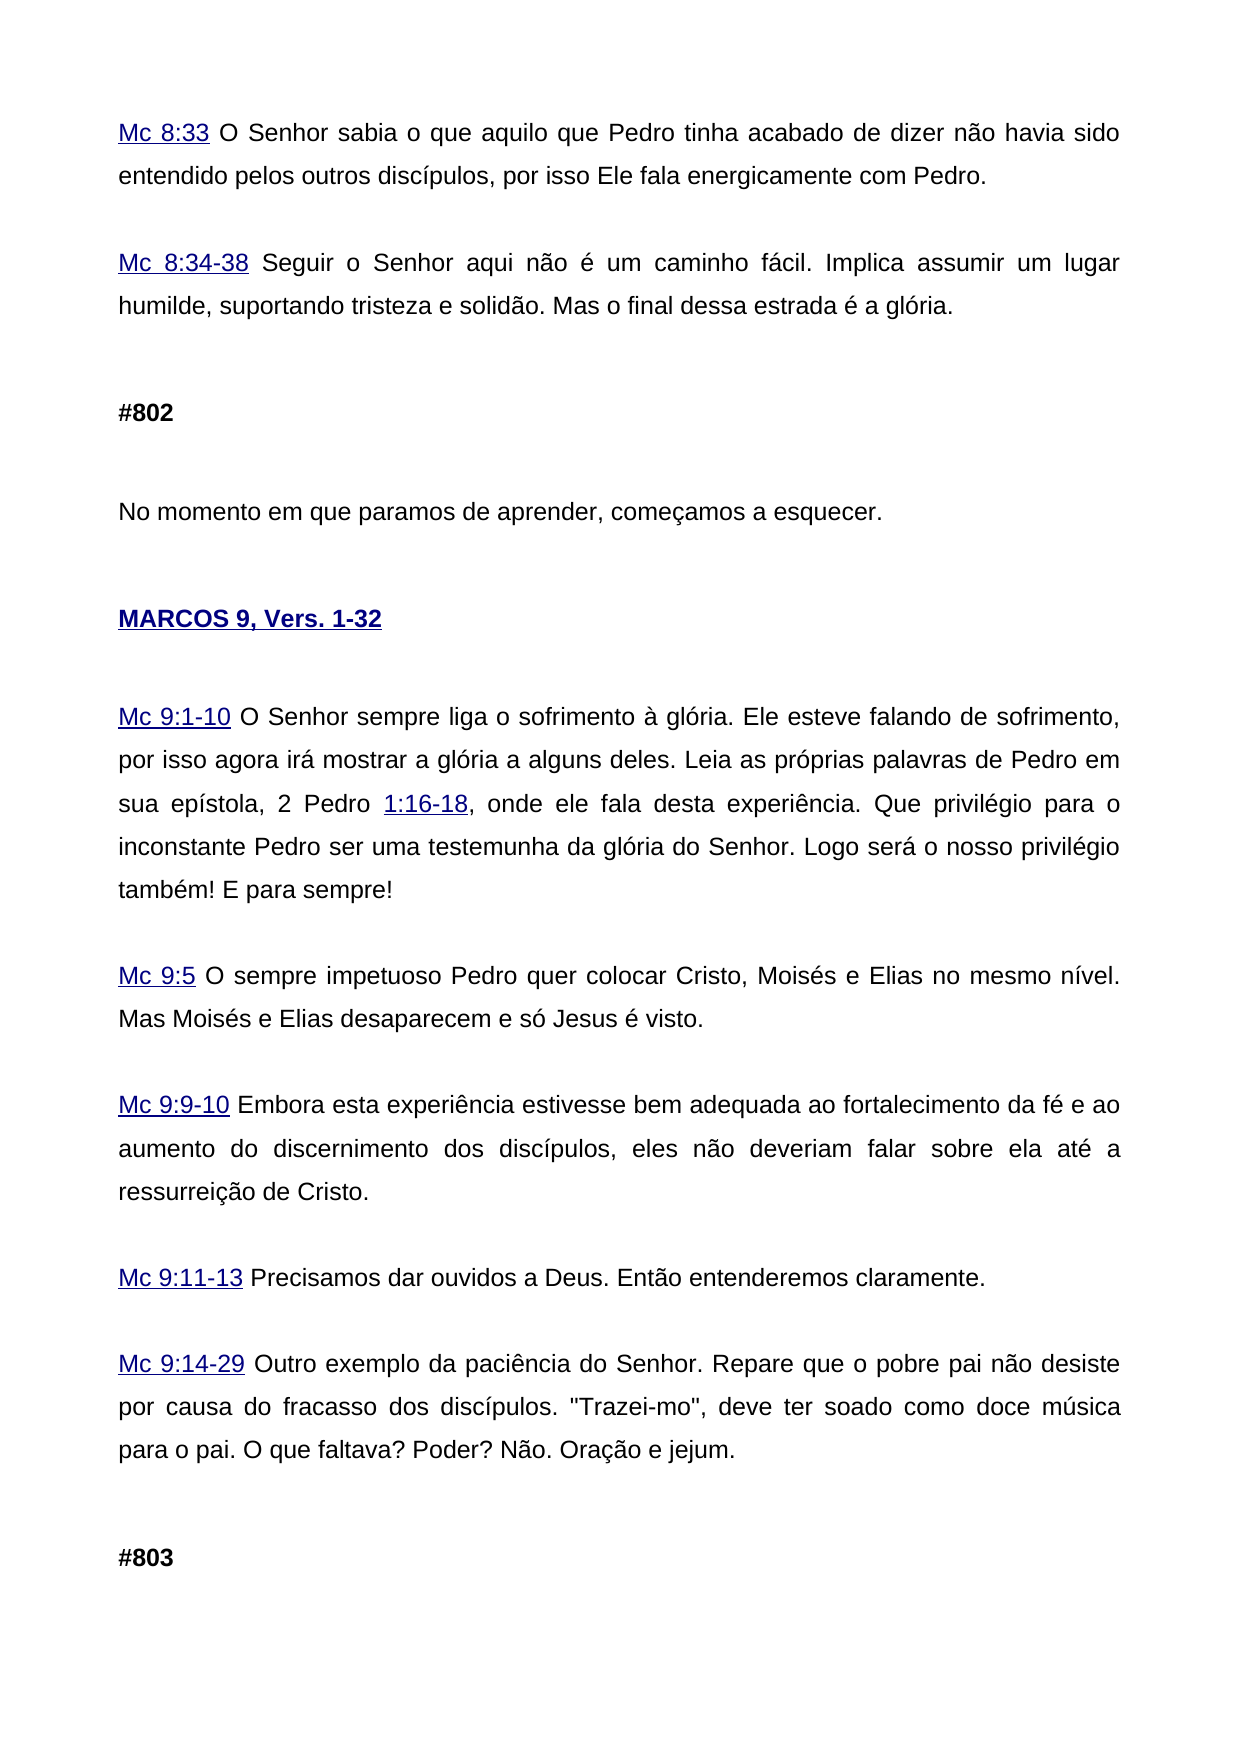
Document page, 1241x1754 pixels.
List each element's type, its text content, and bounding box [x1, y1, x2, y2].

text Mc 8:33 O Senhor sabia o que aquilo que Pedro tinha acabado de dizer não havia sido entendido pelos outros discípulos, por isso Ele fala energicamente com Pedro. [118, 118, 1122, 190]
text Mc 9:5 O sempre impetuoso Pedro quer colocar Cristo, Moisés e Elias no mesmo nível. Mas Moisés e Elias desaparecem e só Jesus é visto. [118, 961, 1122, 1033]
text Mc 9:1-10 O Senhor sempre liga o sofrimento à glória. Ele esteve falando de sofrimento, por isso agora irá mostrar a glória a alguns deles. Leia as próprias palavras de Pedro em sua epístola, 2 Pedro 1:16-18, onde ele fala desta experiência. Que privilégio para o inconstante Pedro ser uma testemunha da glória do Senhor. Logo será o nosso privilégio também! E para sempre! [118, 702, 1122, 903]
subtitle MARCOS 9, Vers. 1-32 [118, 603, 1122, 632]
subtitle #802 [118, 398, 1122, 426]
text Mc 8:34-38 Seguir o Senhor aqui não é um caminho fácil. Implica assumir um lugar humilde, suportando tristeza e solidão. Mas o final dessa estrada é a glória. [118, 247, 1122, 319]
subtitle #803 [118, 1542, 1122, 1571]
text Mc 9:11-13 Precisamos dar ouvidos a Deus. Então entenderemos claramente. [118, 1263, 1122, 1292]
text Mc 9:9-10 Embora esta experiência estivesse bem adequada ao fortalecimento da fé e ao aumento do discernimento dos discípulos, eles não deveriam falar sobre ela até a ressurreição de Cristo. [118, 1090, 1122, 1205]
text Mc 9:14-29 Outro exemplo da paciência do Senhor. Repare que o pobre pai não desiste por causa do fracasso dos discípulos. "Trazei-mo", deve ter soado como doce música para o pai. O que faltava? Poder? Não. Oração e jejum. [118, 1349, 1122, 1464]
text No momento em que paramos de aprender, começamos a esquecer. [118, 496, 1122, 525]
